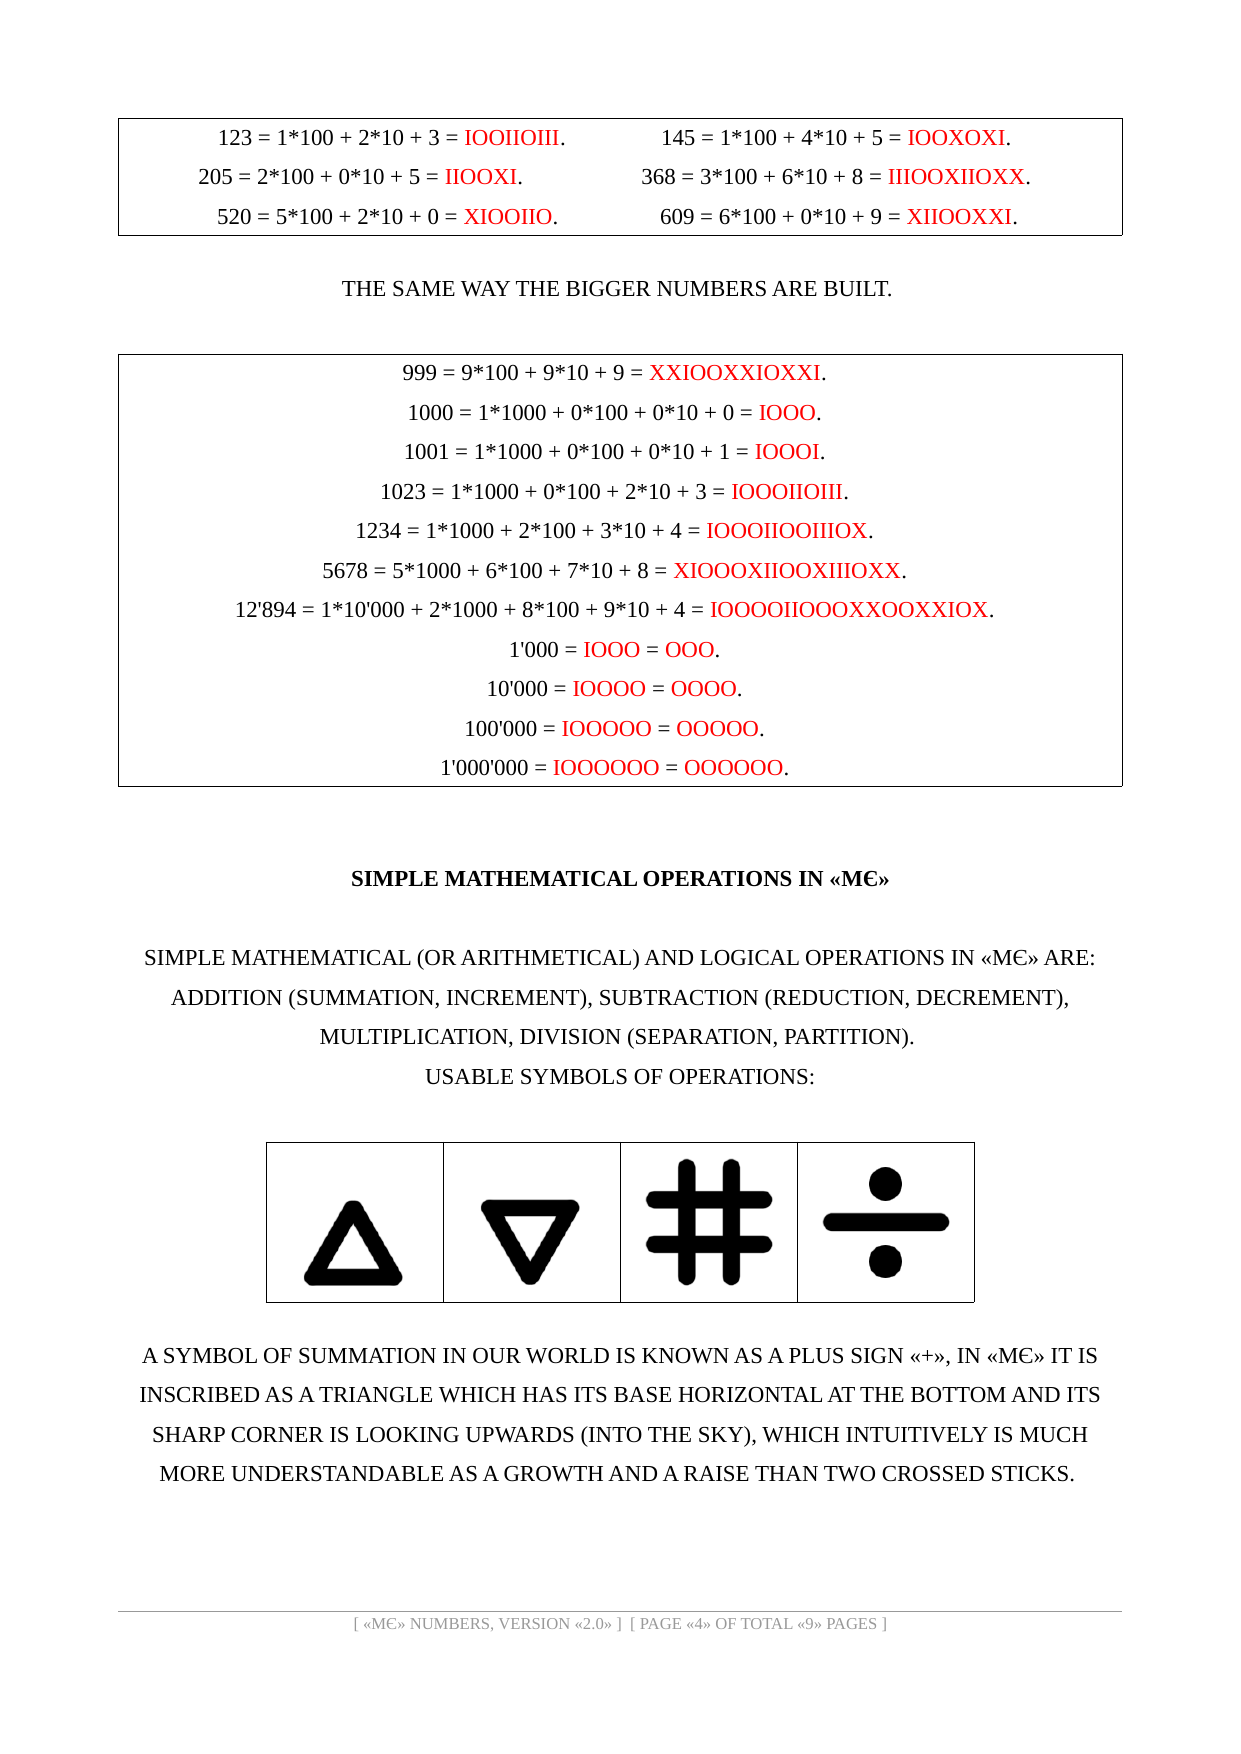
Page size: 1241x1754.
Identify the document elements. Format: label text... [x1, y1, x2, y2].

picture [457, 1147, 606, 1297]
table_header [798, 1143, 974, 1302]
table_header [621, 1143, 797, 1302]
text A SYMBOL OF SUMMATION IN OUR WORLD IS KNOWN AS A PLUS SIGN «+», IN «МЄ» IT IS INSCRIBED AS A TRIANGLE WHICH HAS ITS BASE HORIZONTAL AT THE BOTTOM AND ITS SHARP CORNER IS LOOKING UPWARDS (INTO THE SKY), WHICH INTUITIVELY IS MUCH MORE UNDERSTANDABLE AS A GROWTH AND A RAISE THAN TWO CROSSED STICKS. [118, 1342, 1122, 1486]
text USABLE SYMBOLS OF OPERATIONS: [118, 1063, 1122, 1089]
table_header [444, 1143, 620, 1302]
table_header 123 = 1*100 + 2*10 + 3 = IOOIIOIII. 145 = 1*100 + 4*10 + 5 = IOOXOXI. 205 = 2*100 + 0*10 + 5 = IIOOXI. 368 = 3*100 + 6*10 + 8 = IIIOOXIIOXX. 520 = 5*100 + 2*10 + 0 = XIOOIIO. 609 = 6*100 + 0*10 + 9 = XIIOOXXI. [119, 119, 1122, 235]
picture [280, 1147, 429, 1297]
table_header [267, 1143, 443, 1302]
text SIMPLE MATHEMATICAL OPERATIONS IN «МЄ» [118, 865, 1122, 892]
text THE SAME WAY THE BIGGER NUMBERS ARE BUILT. [118, 274, 1122, 301]
text SIMPLE MATHEMATICAL (OR ARITHMETICAL) AND LOGICAL OPERATIONS IN «МЄ» ARE: ADDITION (SUMMATION, INCREMENT), SUBTRACTION (REDUCTION, DECREMENT), MULTIPLICATION, DIVISION (SEPARATION, PARTITION). [118, 944, 1122, 1049]
picture [811, 1147, 961, 1297]
table_header 999 = 9*100 + 9*10 + 9 = XXIOOXXIOXXI. 1000 = 1*1000 + 0*100 + 0*10 + 0 = IOOO. 1001 = 1*1000 + 0*100 + 0*10 + 1 = IOOOI. 1023 = 1*1000 + 0*100 + 2*10 + 3 = IOOOIIOIII. 1234 = 1*1000 + 2*100 + 3*10 + 4 = IOOOIIOOIIIOX. 5678 = 5*1000 + 6*100 + 7*10 + 8 = XIOOOXIIOOXIIIOXX. 12'894 = 1*10'000 + 2*1000 + 8*100 + 9*10 + 4 = IOOOOIIOOOXXOOXXIOX. 1'000 = IOOO = OOO. 10'000 = IOOOO = OOOO. 100'000 = IOOOOO = OOOOO. 1'000'000 = IOOOOOO = OOOOOO. [119, 355, 1122, 786]
picture [634, 1147, 783, 1297]
